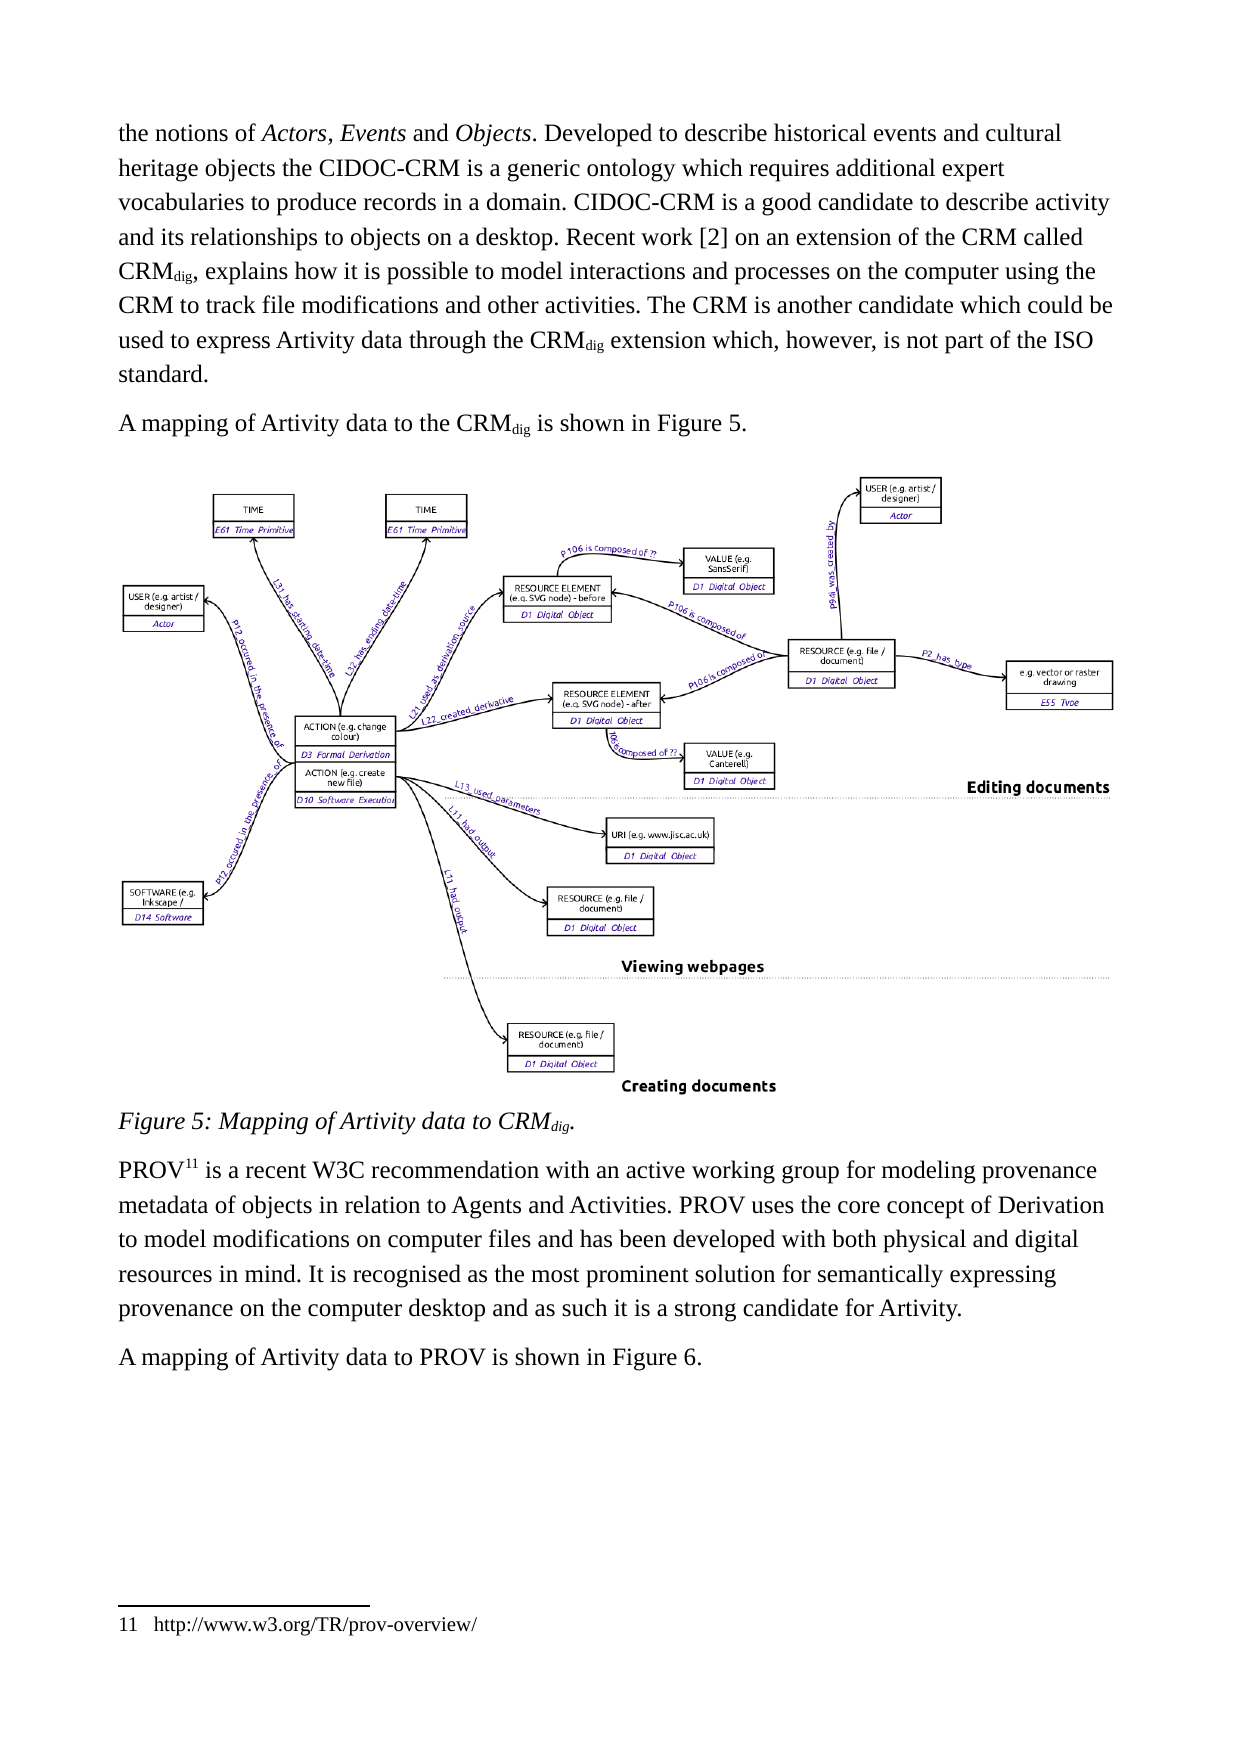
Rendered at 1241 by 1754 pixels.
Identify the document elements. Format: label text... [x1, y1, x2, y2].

text http://www.w3.org/TR/prov-overview/ [118, 1612, 1122, 1636]
text A mapping of Artivity data to PROV is shown in Figure 6. [118, 1342, 1122, 1371]
text PROV is a recent W3C recommendation with an active working group for modeling provenance metadata of objects in relation to Agents and Activities. PROV uses the core concept of Derivation to model modifications on computer files and has been developed with both physical and digital resources in mind. It is recognised as the most prominent solution for semantically expressing provenance on the computer desktop and as such it is a strong candidate for Artivity. [118, 1155, 1122, 1322]
text A mapping of Artivity data to the CRMdig is shown in Figure 5. [118, 408, 1122, 437]
picture [118, 470, 1123, 1107]
text the notions of Actors, Events and Objects. Developed to describe historical events and cultural heritage objects the CIDOC-CRM is a generic ontology which requires additional expert vocabularies to produce records in a domain. CIDOC-CRM is a good candidate to describe activity and its relationships to objects on a desktop. Recent work [2] on an extension of the CRM called CRMdig, explains how it is possible to model interactions and processes on the computer using the CRM to track file modifications and other activities. The CRM is another candidate which could be used to express Artivity data through the CRMdig extension which, however, is not part of the ISO standard. [118, 118, 1122, 388]
text Figure 5: Mapping of Artivity data to CRMdig. [118, 1107, 1122, 1135]
